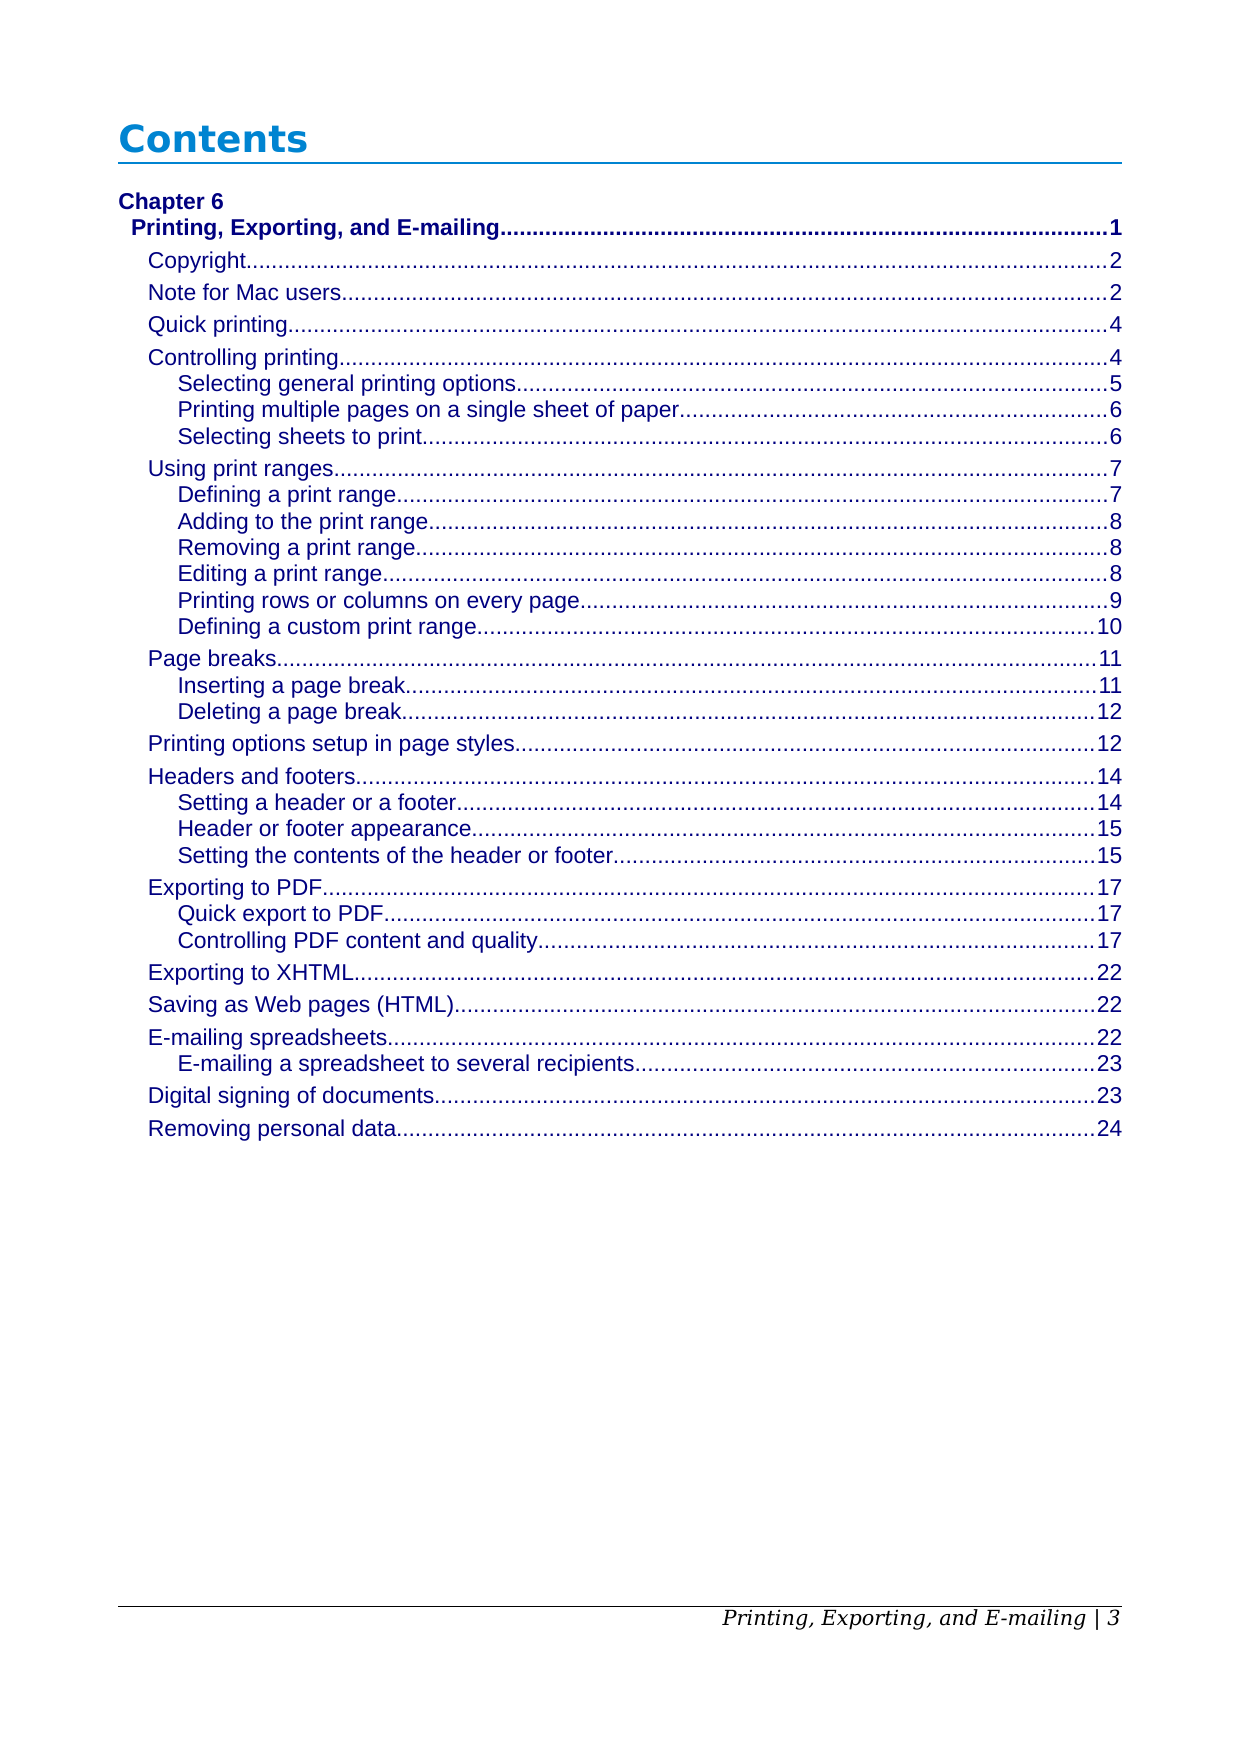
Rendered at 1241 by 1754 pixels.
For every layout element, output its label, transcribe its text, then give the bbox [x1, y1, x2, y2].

text Exporting to XHTML 22 [148, 959, 1122, 985]
text Digital signing of documents 23 [148, 1082, 1122, 1108]
text Chapter 6 Printing, Exporting, and E-mailing 1 [118, 188, 1122, 241]
text Note for Mac users 2 [148, 279, 1122, 305]
text E-mailing spreadsheets 22 [148, 1023, 1122, 1050]
text Inserting a page break 11 [177, 672, 1122, 698]
text Header or footer appearance 15 [177, 815, 1122, 842]
text Selecting general printing options 5 [177, 370, 1122, 396]
text Using print ranges 7 [148, 455, 1122, 481]
text Exporting to PDF 17 [148, 874, 1122, 900]
text Editing a print range 8 [177, 560, 1122, 587]
text Defining a print range 7 [177, 481, 1122, 508]
text Setting the contents of the header or footer 15 [177, 842, 1122, 868]
text Deleting a page break 12 [177, 698, 1122, 724]
text Adding to the print range 8 [177, 508, 1122, 534]
text Headers and footers 14 [148, 763, 1122, 789]
text Copyright 2 [148, 247, 1122, 273]
text Controlling PDF content and quality 17 [177, 927, 1122, 953]
text Defining a custom print range 10 [177, 613, 1122, 639]
text Quick printing 4 [148, 311, 1122, 338]
text Contents [118, 118, 1122, 162]
text E-mailing a spreadsheet to several recipients 23 [177, 1050, 1122, 1076]
text Saving as Web pages (HTML) 22 [148, 991, 1122, 1018]
text Printing rows or columns on every page 9 [177, 587, 1122, 613]
text Setting a header or a footer 14 [177, 789, 1122, 815]
text Printing multiple pages on a single sheet of paper 6 [177, 396, 1122, 423]
text Controlling printing 4 [148, 343, 1122, 370]
text Printing options setup in page styles 12 [148, 730, 1122, 757]
text Page breaks 11 [148, 645, 1122, 672]
text Removing personal data 24 [148, 1114, 1122, 1141]
text Quick export to PDF 17 [177, 900, 1122, 927]
text Selecting sheets to print 6 [177, 423, 1122, 449]
text Removing a print range 8 [177, 534, 1122, 560]
